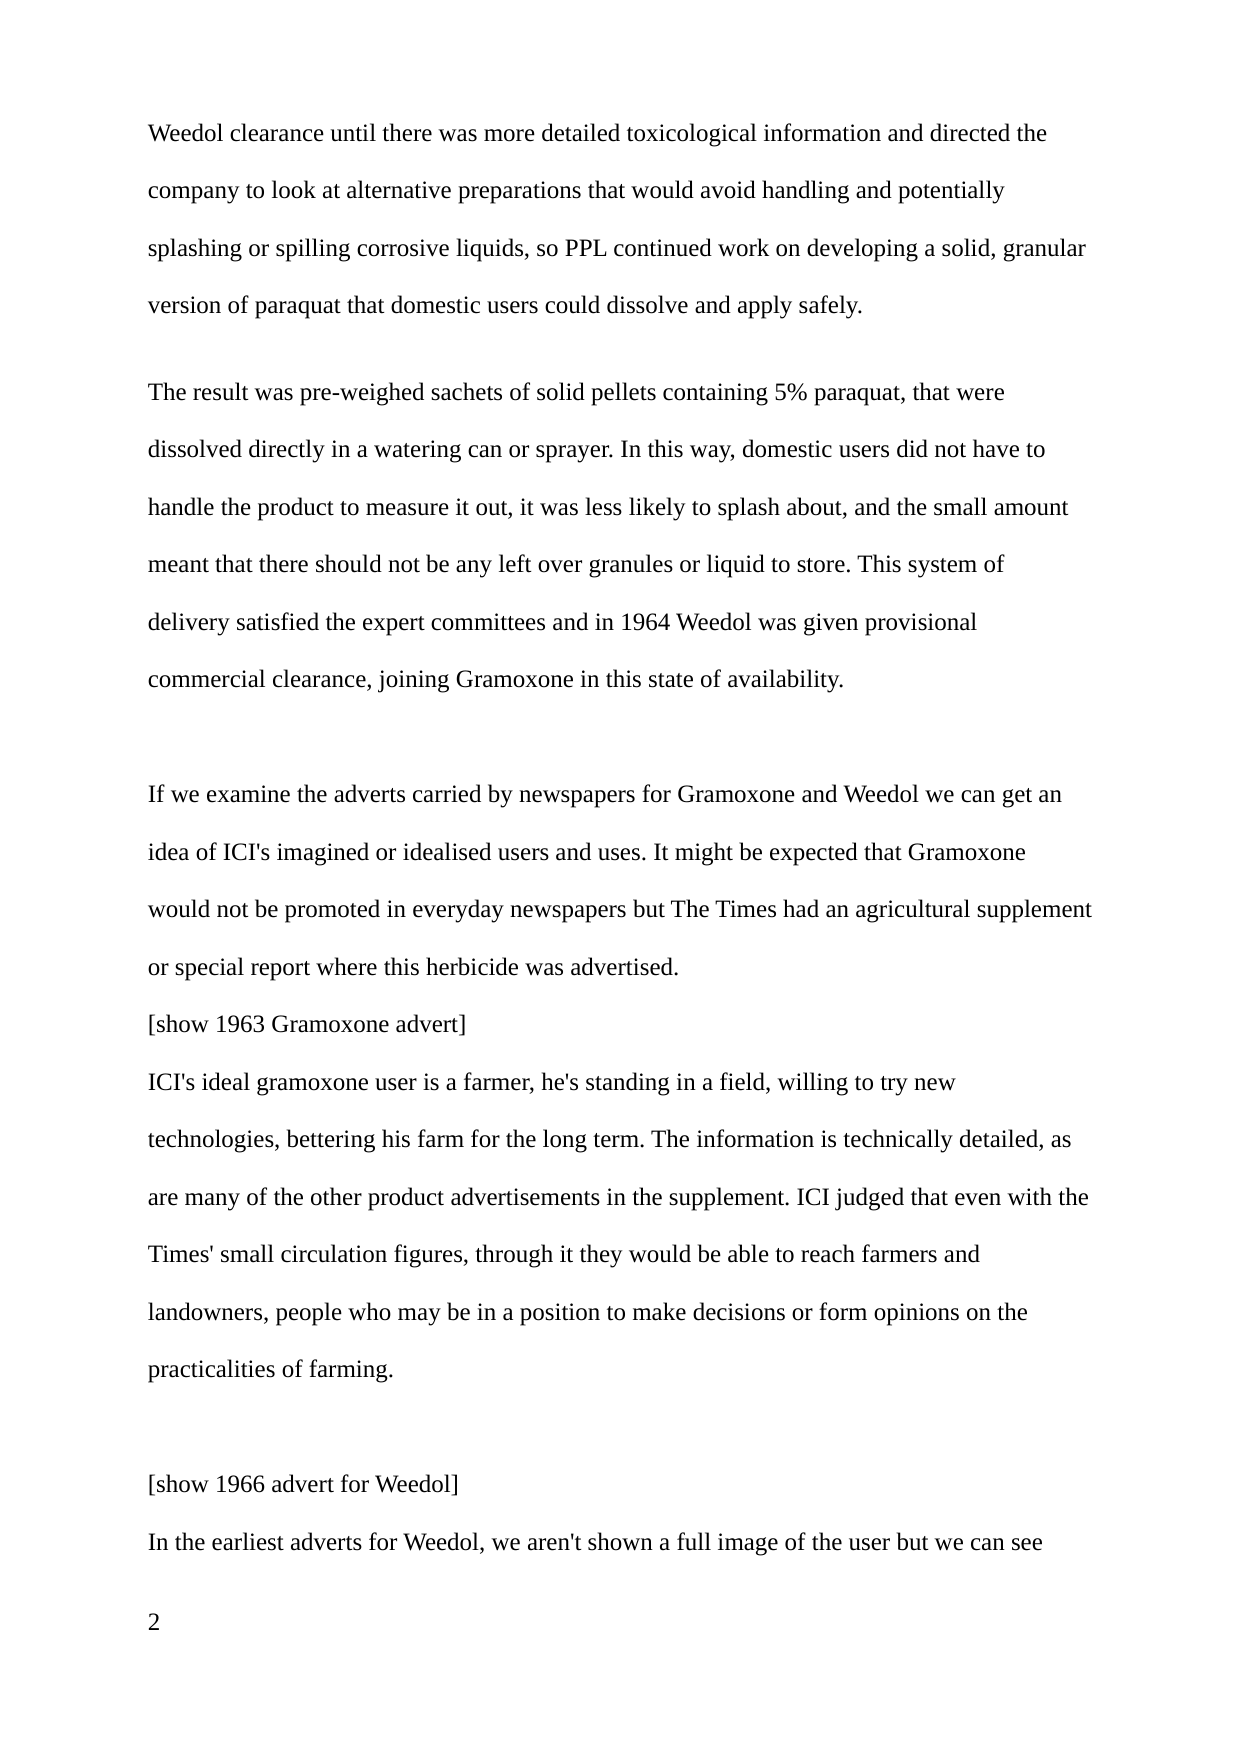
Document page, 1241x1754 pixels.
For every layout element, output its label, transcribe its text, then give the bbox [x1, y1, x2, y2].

text ICI's ideal gramoxone user is a farmer, he's standing in a field, willing to try new technologies, bettering his farm for the long term. The information is technically detailed, as are many of the other product advertisements in the supplement. ICI judged that even with the Times' small circulation figures, through it they would be able to reach farmers and landowners, people who may be in a position to make decisions or form opinions on the practicalities of farming. [148, 1067, 1093, 1383]
text The result was pre-weighed sachets of solid pellets containing 5% paraquat, that were dissolved directly in a watering can or sprayer. In this way, domestic users did not have to handle the product to measure it out, it was less likely to splash about, and the small amount meant that there should not be any left over granules or liquid to store. This system of delivery satisfied the expert committees and in 1964 Weedol was given provisional commercial clearance, joining Gramoxone in this state of availability. [148, 377, 1093, 693]
text In the earliest adverts for Weedol, we aren't shown a full image of the user but we can see [148, 1527, 1093, 1556]
text If we examine the adverts carried by newspapers for Gramoxone and Weedol we can get an idea of ICI's imagined or idealised users and uses. It might be expected that Gramoxone would not be promoted in everyday newspapers but The Times had an agricultural supplement or special report where this herbicide was advertised. [148, 779, 1093, 981]
text [show 1966 advert for Weedol] [148, 1469, 1093, 1498]
text Weedol clearance until there was more detailed toxicological information and directed the company to look at alternative preparations that would avoid handling and potentially splashing or spilling corrosive liquids, so PPL continued work on developing a solid, granular version of paraquat that domestic users could dissolve and apply safely. [148, 118, 1093, 319]
text [show 1963 Gramoxone advert] [148, 1009, 1093, 1038]
